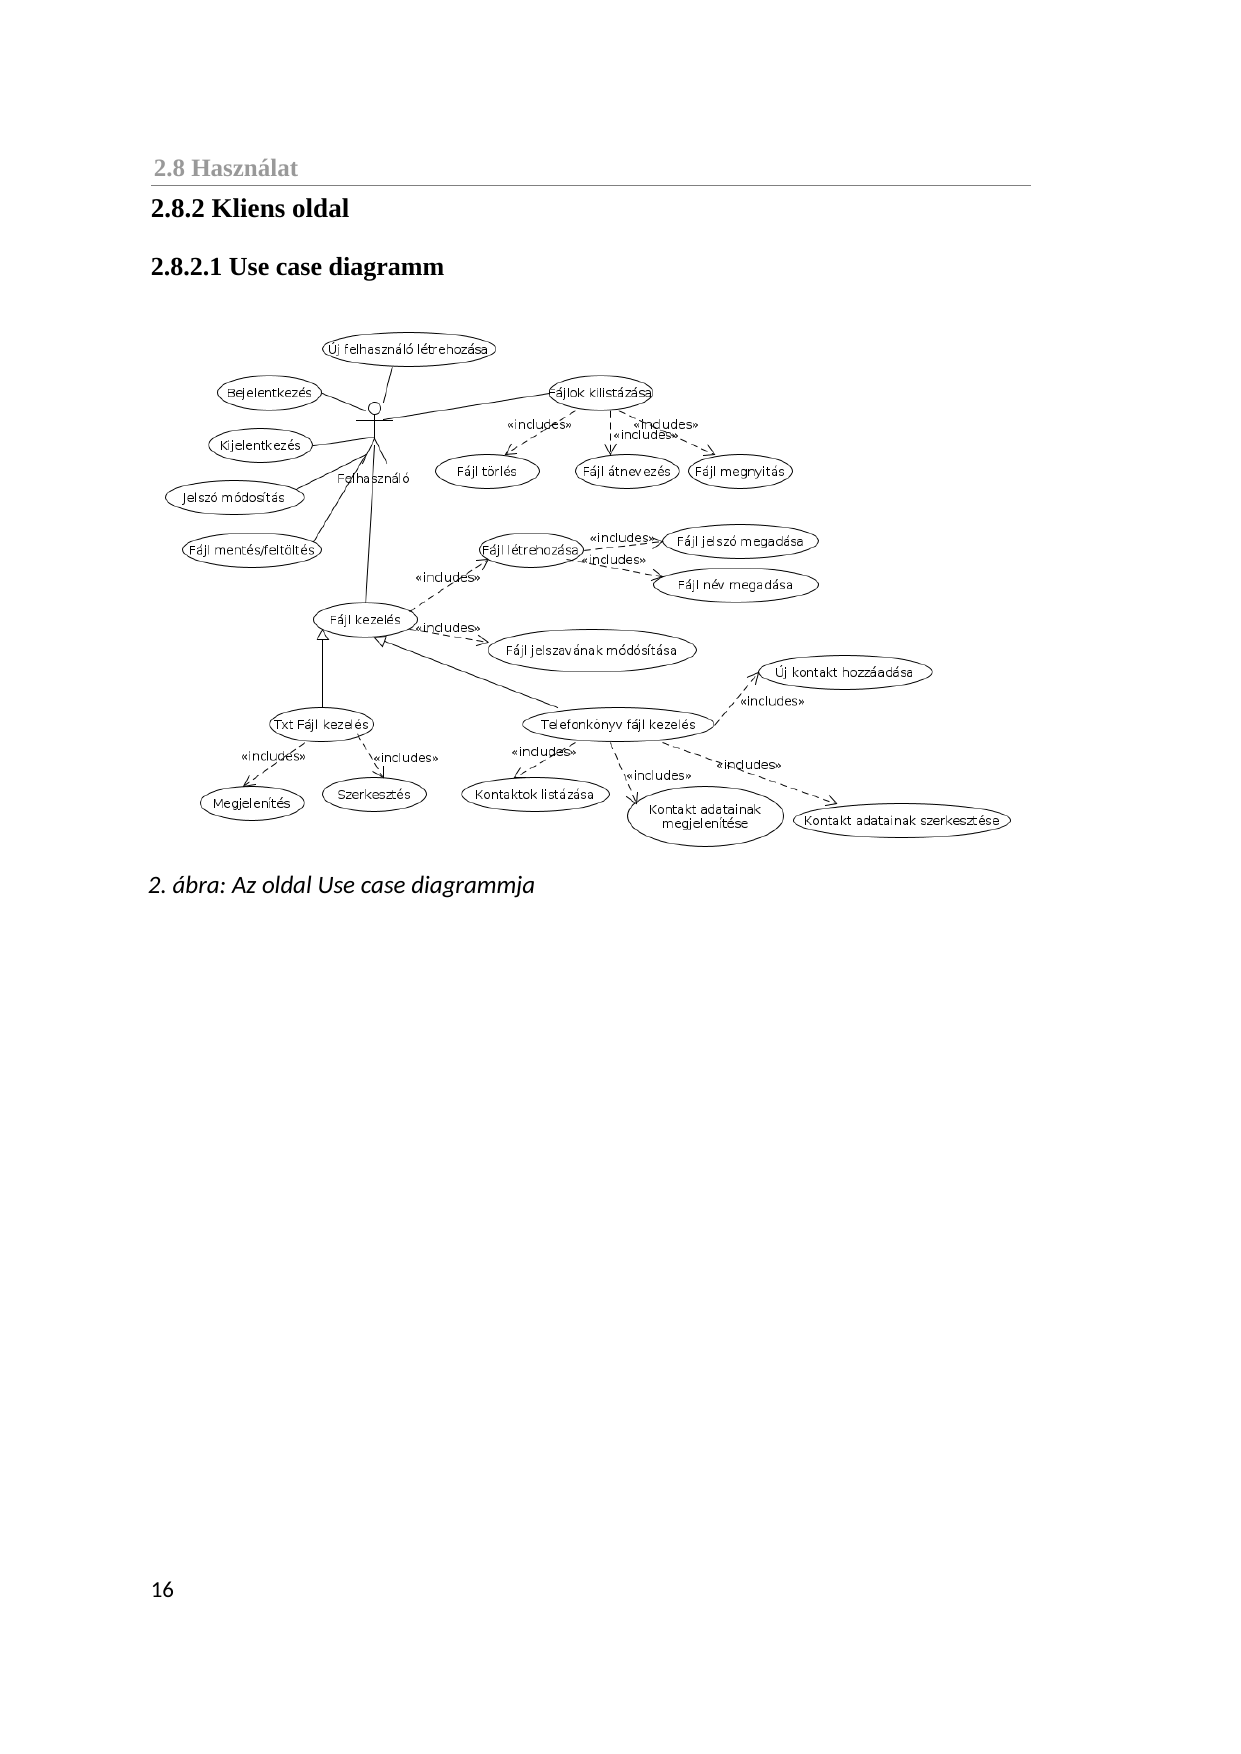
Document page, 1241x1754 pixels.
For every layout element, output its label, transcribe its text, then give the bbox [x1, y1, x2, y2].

picture [147, 314, 1028, 864]
subtitle Kliens oldal [151, 192, 1031, 224]
text 2. ábra: Az oldal Use case diagrammja [148, 314, 1033, 900]
subtitle Use case diagramm [151, 251, 1031, 281]
